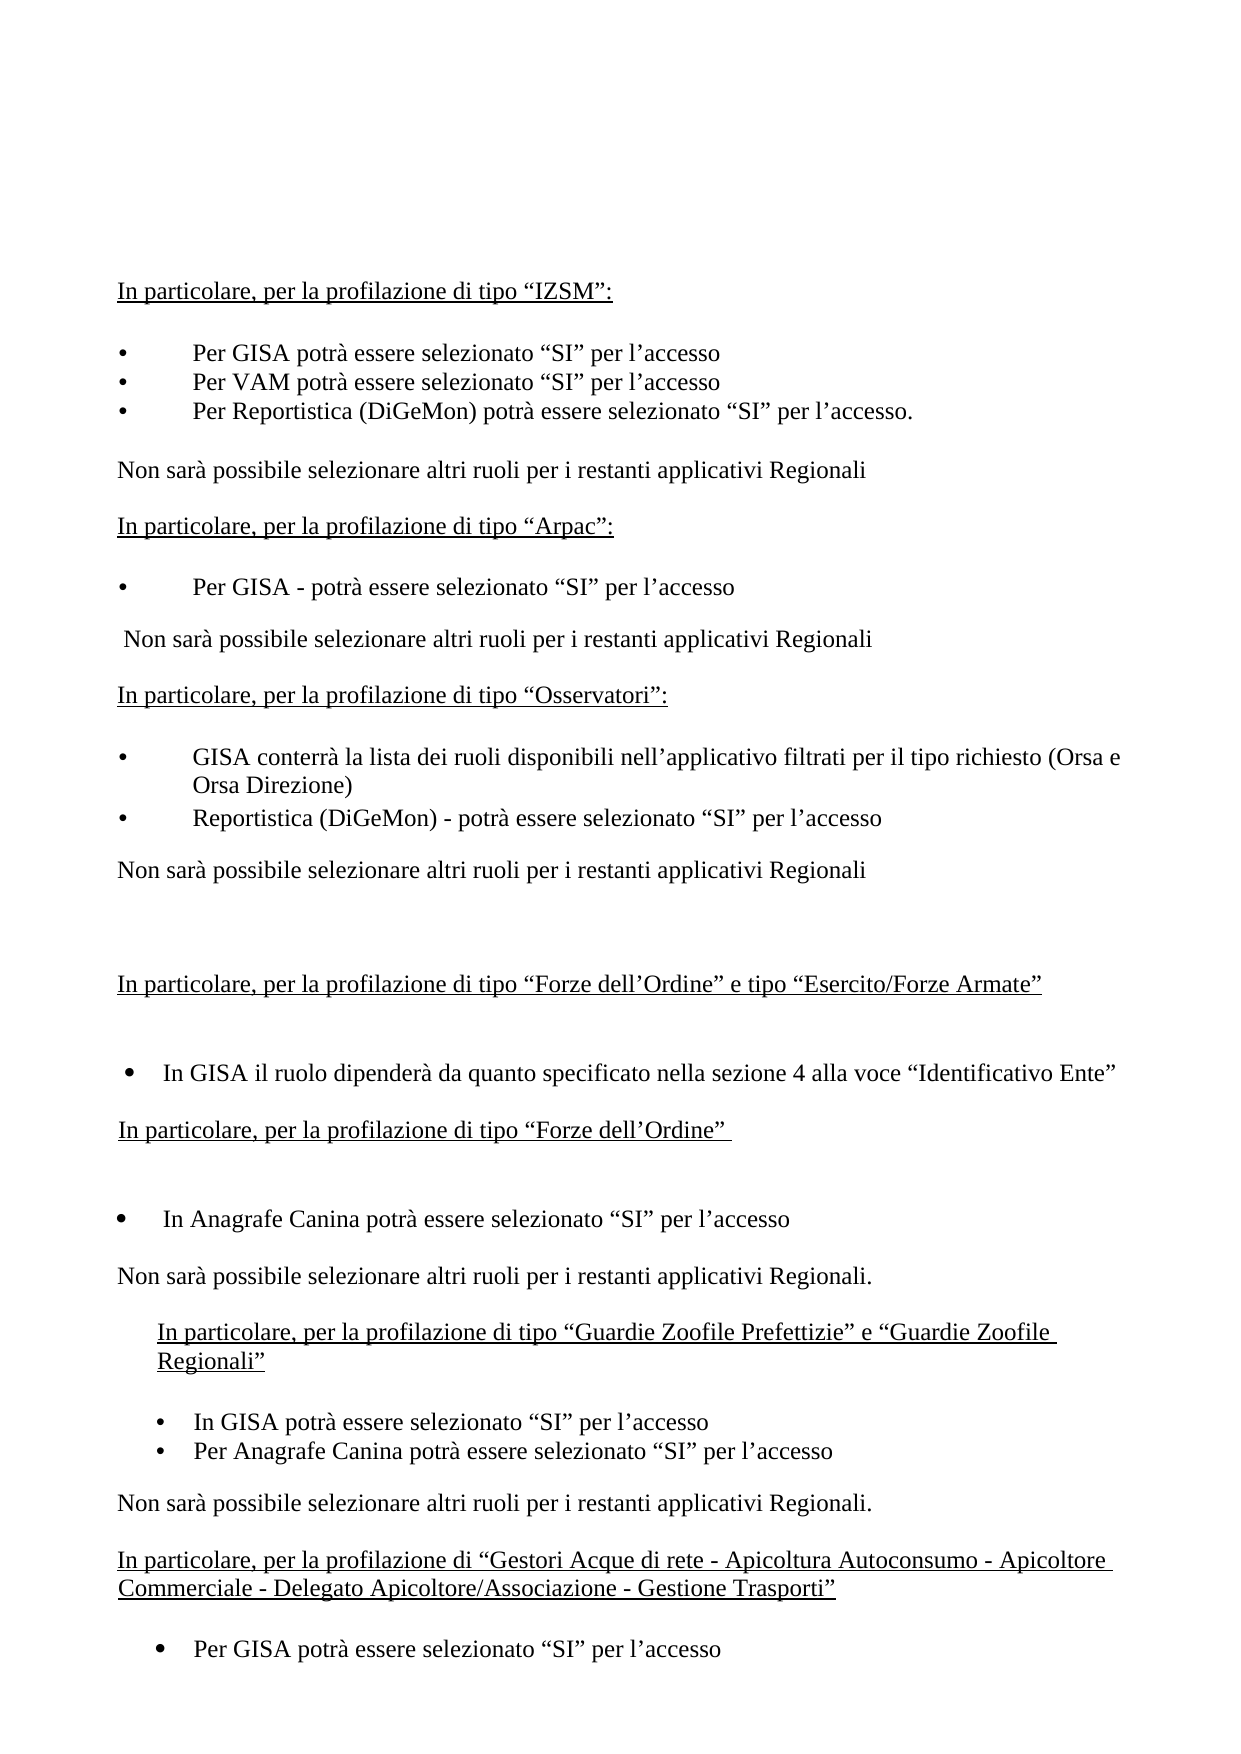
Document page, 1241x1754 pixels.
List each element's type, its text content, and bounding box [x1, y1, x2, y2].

list Per GISA potrà essere selezionato “SI” per l’accesso [118, 337, 1122, 366]
list In GISA il ruolo dipenderà da quanto specificato nella sezione 4 alla voce “Identificativo Ente” [125, 1058, 1122, 1087]
subtitle In particolare, per la profilazione di tipo “Forze dell’Ordine” [118, 1115, 1122, 1143]
list Per Reportistica (DiGeMon) potrà essere selezionato “SI” per l’accesso. [118, 396, 1122, 425]
list Per GISA potrà essere selezionato “SI” per l’accesso [156, 1634, 1122, 1663]
list GISA conterrà la lista dei ruoli disponibili nell’applicativo filtrati per il tipo richiesto (Orsa e Orsa Direzione) [118, 742, 1122, 799]
list In GISA potrà essere selezionato “SI” per l’accesso [156, 1407, 1122, 1436]
text Non sarà possibile selezionare altri ruoli per i restanti applicativi Regionali [117, 855, 1122, 884]
list Per VAM potrà essere selezionato “SI” per l’accesso [118, 367, 1122, 396]
subtitle In particolare, per la profilazione di tipo “Forze dell’Ordine” e tipo “Esercito/Forze Armate” [117, 969, 1122, 997]
text Non sarà possibile selezionare altri ruoli per i restanti applicativi Regionali. [117, 1261, 1122, 1290]
list In Anagrafe Canina potrà essere selezionato “SI” per l’accesso [117, 1204, 1122, 1233]
text Non sarà possibile selezionare altri ruoli per i restanti applicativi Regionali [117, 624, 1122, 653]
list Per GISA - potrà essere selezionato “SI” per l’accesso [118, 572, 1122, 601]
text Non sarà possibile selezionare altri ruoli per i restanti applicativi Regionali. [117, 1488, 1122, 1517]
text In particolare, per la profilazione di tipo “IZSM”: [117, 276, 1122, 305]
text In particolare, per la profilazione di tipo “Arpac”: [117, 511, 1122, 540]
list Reportistica (DiGeMon) - potrà essere selezionato “SI” per l’accesso [118, 803, 1122, 832]
subtitle In particolare, per la profilazione di “Gestori Acque di rete - Apicoltura Autoconsumo - Apicoltore Commerciale - Delegato Apicoltore/Associazione - Gestione Trasporti” [117, 1545, 1122, 1602]
text In particolare, per la profilazione di tipo “Osservatori”: [117, 681, 1122, 709]
subtitle In particolare, per la profilazione di tipo “Guardie Zoofile Prefettizie” e “Guardie Zoofile Regionali” [157, 1317, 1122, 1375]
list Per Anagrafe Canina potrà essere selezionato “SI” per l’accesso [156, 1436, 1122, 1465]
text Non sarà possibile selezionare altri ruoli per i restanti applicativi Regionali [117, 455, 1122, 484]
